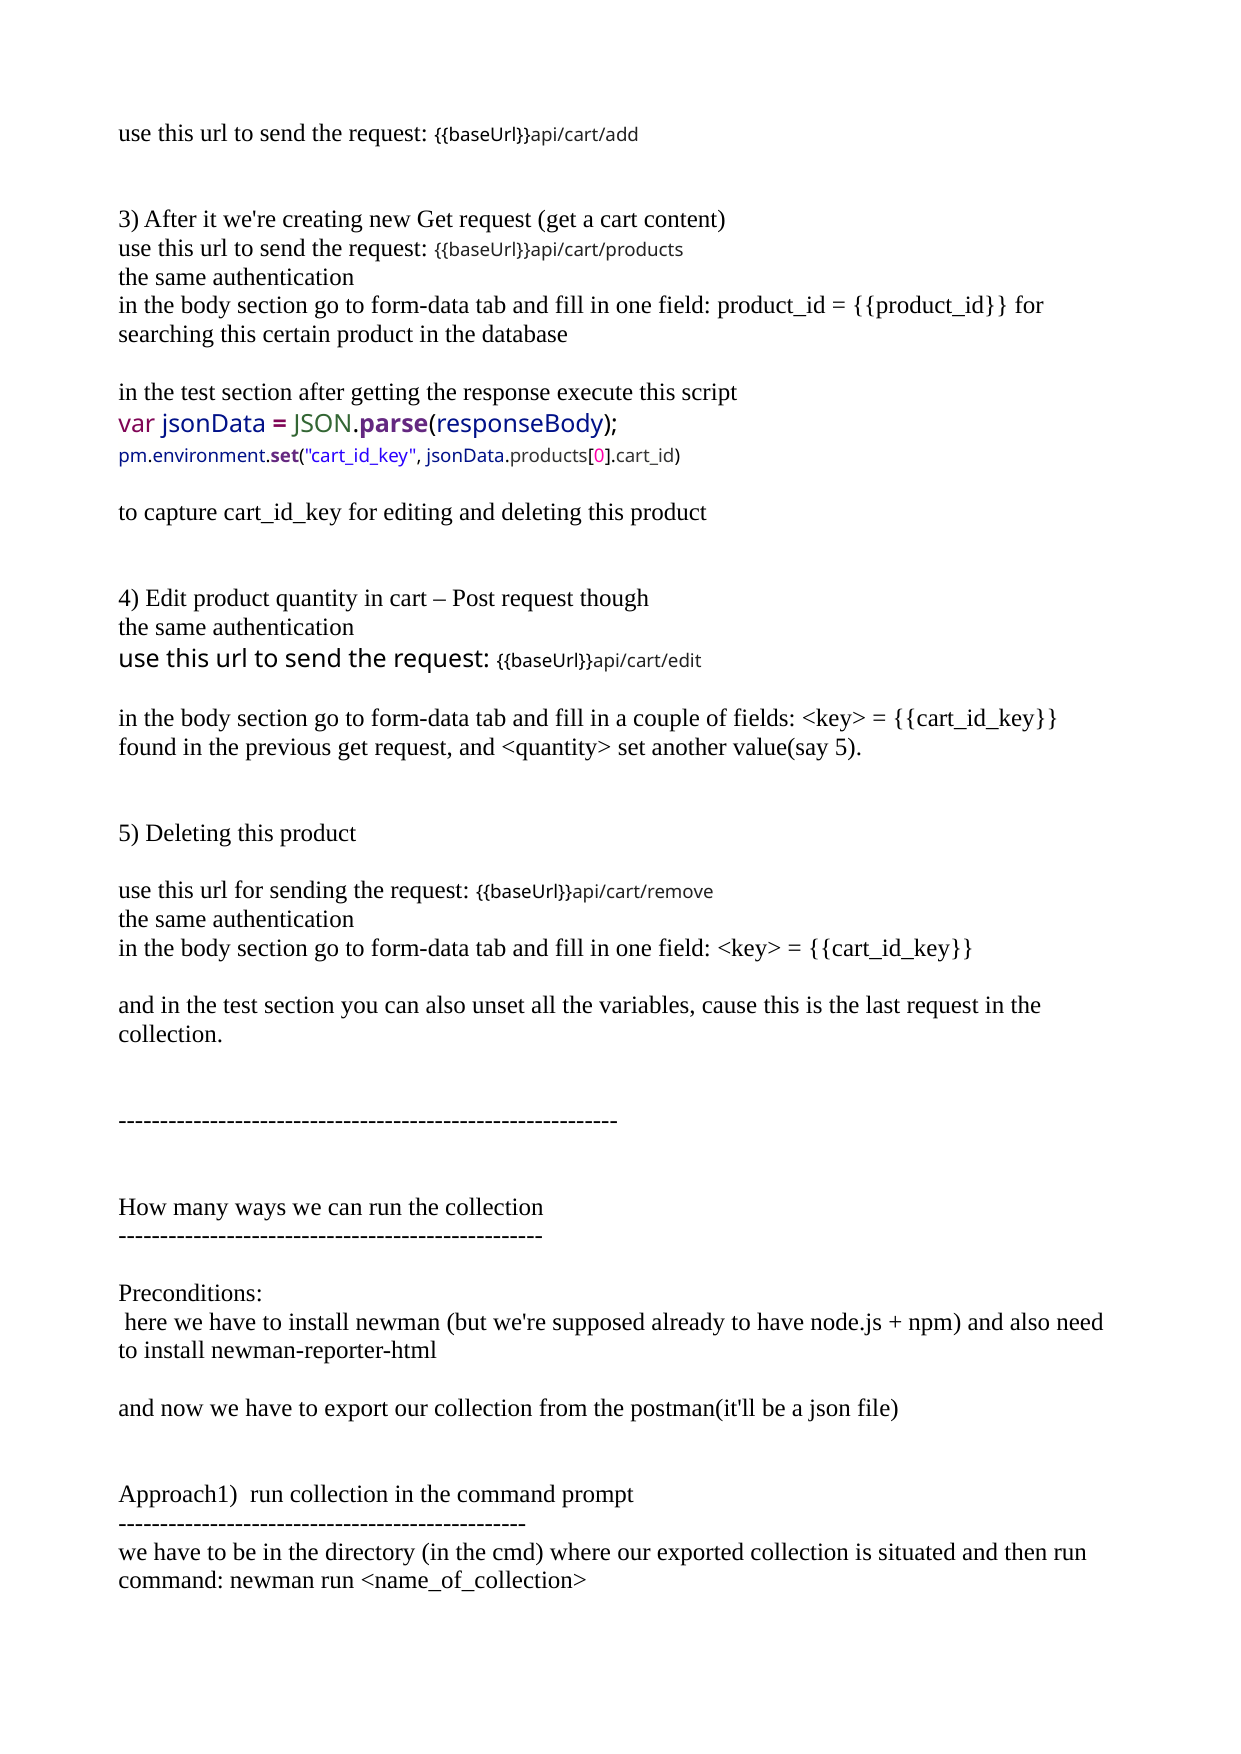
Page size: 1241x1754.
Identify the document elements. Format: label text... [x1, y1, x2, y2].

text and in the test section you can also unset all the variables, cause this is the last request in the collection. [118, 991, 1122, 1048]
text in the body section go to form-data tab and fill in one field: <key> = {{cart_id_key}} [118, 933, 1122, 962]
text --------------------------------------------------- [118, 1221, 1122, 1249]
text pm.environment.set("cart_id_key", jsonData.products[0].cart_id) [118, 440, 1122, 468]
text here we have to install newman (but we're supposed already to have node.js + npm) and also need to install newman-reporter-html and now we have to export our collection from the postman(it'll be a json file) [118, 1307, 1122, 1422]
text the same authentication [118, 262, 1122, 291]
text ------------------------------------------------- [118, 1508, 1122, 1537]
text 3) After it we're creating new Get request (get a cart content) [118, 204, 1122, 233]
text use this url to send the request: {{baseUrl}}api/cart/edit [118, 640, 1122, 674]
text we have to be in the directory (in the cmd) where our exported collection is situated and then run command: newman run <name_of_collection> [118, 1537, 1122, 1594]
text in the body section go to form-data tab and fill in a couple of fields: <key> = {{cart_id_key}} found in the previous get request, and <quantity> set another value(say 5). 5) Deleting this product use this url for sending the request: {{baseUrl}}api/cart/remove the same authentication [118, 703, 1122, 933]
text use this url to send the request: {{baseUrl}}api/cart/products [118, 233, 1122, 262]
text ------------------------------------------------------------ [118, 1106, 1122, 1134]
text the same authentication [118, 612, 1122, 640]
text Preconditions: [118, 1278, 1122, 1307]
text in the body section go to form-data tab and fill in one field: product_id = {{product_id}} for searching this certain product in the database in the test section after getting the response execute this script var jsonData = JSON.parse(responseBody); [118, 291, 1122, 440]
text Approach1) run collection in the command prompt [118, 1479, 1122, 1508]
text How many ways we can run the collection [118, 1192, 1122, 1221]
text to capture cart_id_key for editing and deleting this product 4) Edit product quantity in cart – Post request though [118, 497, 1122, 612]
text use this url to send the request: {{baseUrl}}api/cart/add [118, 118, 1122, 147]
